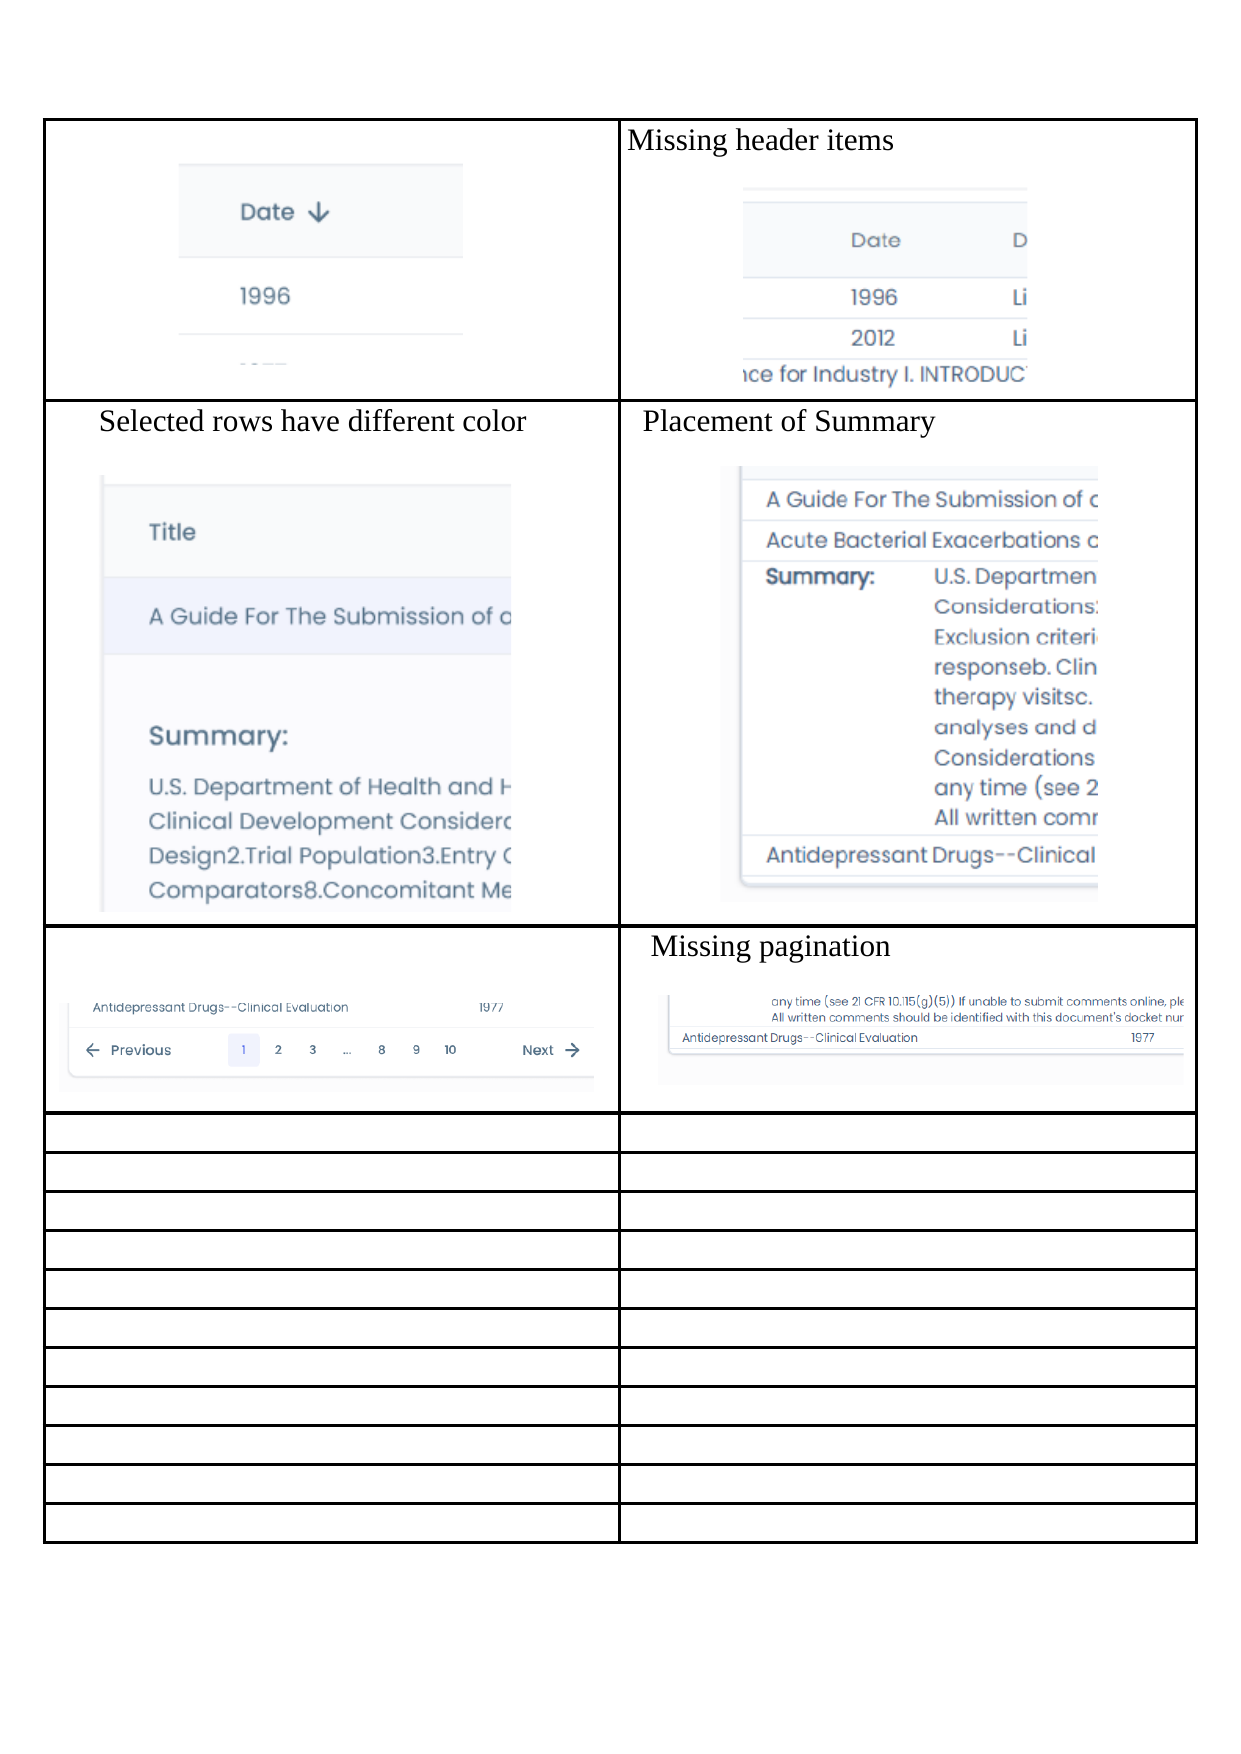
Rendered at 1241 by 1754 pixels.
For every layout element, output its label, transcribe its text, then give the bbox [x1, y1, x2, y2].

table_cell [621, 1466, 1195, 1502]
table_cell [46, 928, 618, 1111]
picture [685, 466, 1098, 902]
picture [743, 158, 1028, 393]
table_cell [621, 1193, 1195, 1229]
picture [178, 131, 463, 365]
table_cell [46, 1271, 618, 1307]
picture [58, 1003, 594, 1092]
table_cell [46, 1427, 618, 1463]
table_cell [46, 1232, 618, 1268]
table_cell [621, 1154, 1195, 1189]
picture [98, 475, 512, 912]
table_cell [621, 1232, 1195, 1268]
table_cell [46, 1349, 618, 1385]
table_cell [621, 1271, 1195, 1307]
table_cell [621, 1115, 1195, 1151]
table_cell Missing header items [621, 121, 1195, 399]
table_cell [46, 1154, 618, 1189]
picture [647, 995, 1184, 1085]
table_cell [46, 1310, 618, 1346]
table_cell [621, 1427, 1195, 1463]
table_cell Missing pagination [621, 928, 1195, 1111]
table_cell [621, 1349, 1195, 1385]
table_cell Selected rows have different color [46, 402, 618, 924]
table_cell [46, 1466, 618, 1502]
table_cell Placement of Summary [621, 402, 1195, 924]
table_cell [46, 1388, 618, 1424]
table_cell [621, 1388, 1195, 1424]
table_cell [46, 1505, 618, 1541]
table_cell [46, 1193, 618, 1229]
table_cell [46, 1115, 618, 1151]
table_cell [46, 121, 618, 399]
table_cell [621, 1310, 1195, 1346]
table_cell [621, 1505, 1195, 1541]
